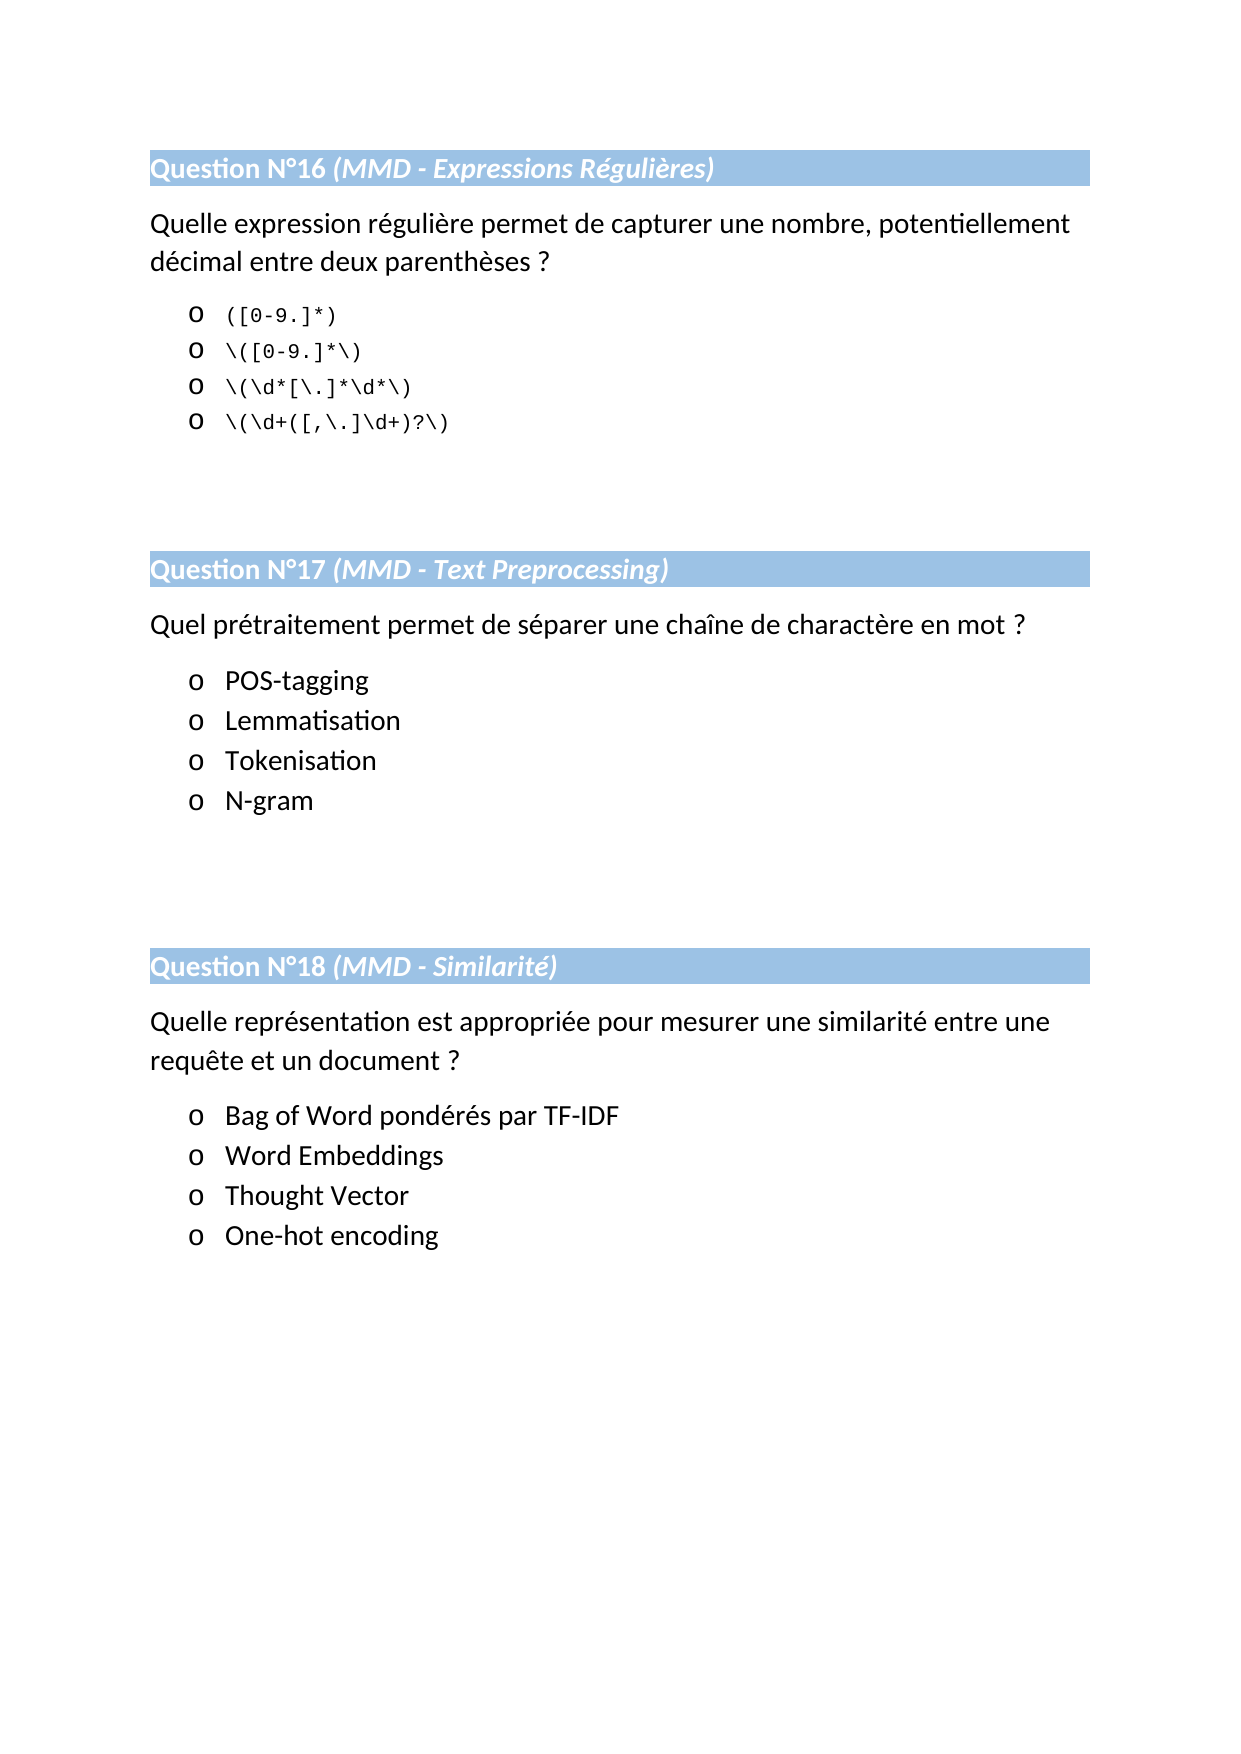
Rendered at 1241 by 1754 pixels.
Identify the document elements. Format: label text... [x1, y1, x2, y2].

list Word Embeddings [187, 1137, 1090, 1174]
list \(\d*[\.]*\d*\) [187, 370, 1090, 403]
text Quel prétraitement permet de séparer une chaîne de charactère en mot ? [150, 606, 1090, 642]
list N-gram [187, 782, 1090, 819]
text Question N°16 (MMD - Expressions Régulières) [150, 150, 1090, 186]
text Quelle représentation est appropriée pour mesurer une similarité entre une requête et un document ? [150, 1003, 1090, 1078]
list One-hot encoding [187, 1217, 1090, 1254]
list POS-tagging [187, 662, 1090, 699]
list ([0-9.]*) [187, 299, 1090, 332]
list \([0-9.]*\) [187, 334, 1090, 367]
text Quelle expression régulière permet de capturer une nombre, potentiellement décimal entre deux parenthèses ? [150, 205, 1090, 279]
list Tokenisation [187, 742, 1090, 779]
text Question N°18 (MMD - Similarité) [150, 948, 1090, 984]
list Thought Vector [187, 1177, 1090, 1214]
text Question N°17 (MMD - Text Preprocessing) [150, 551, 1090, 587]
list Lemmatisation [187, 702, 1090, 739]
list Bag of Word pondérés par TF-IDF [187, 1097, 1090, 1134]
list \(\d+([,\.]\d+)?\) [187, 406, 1090, 438]
